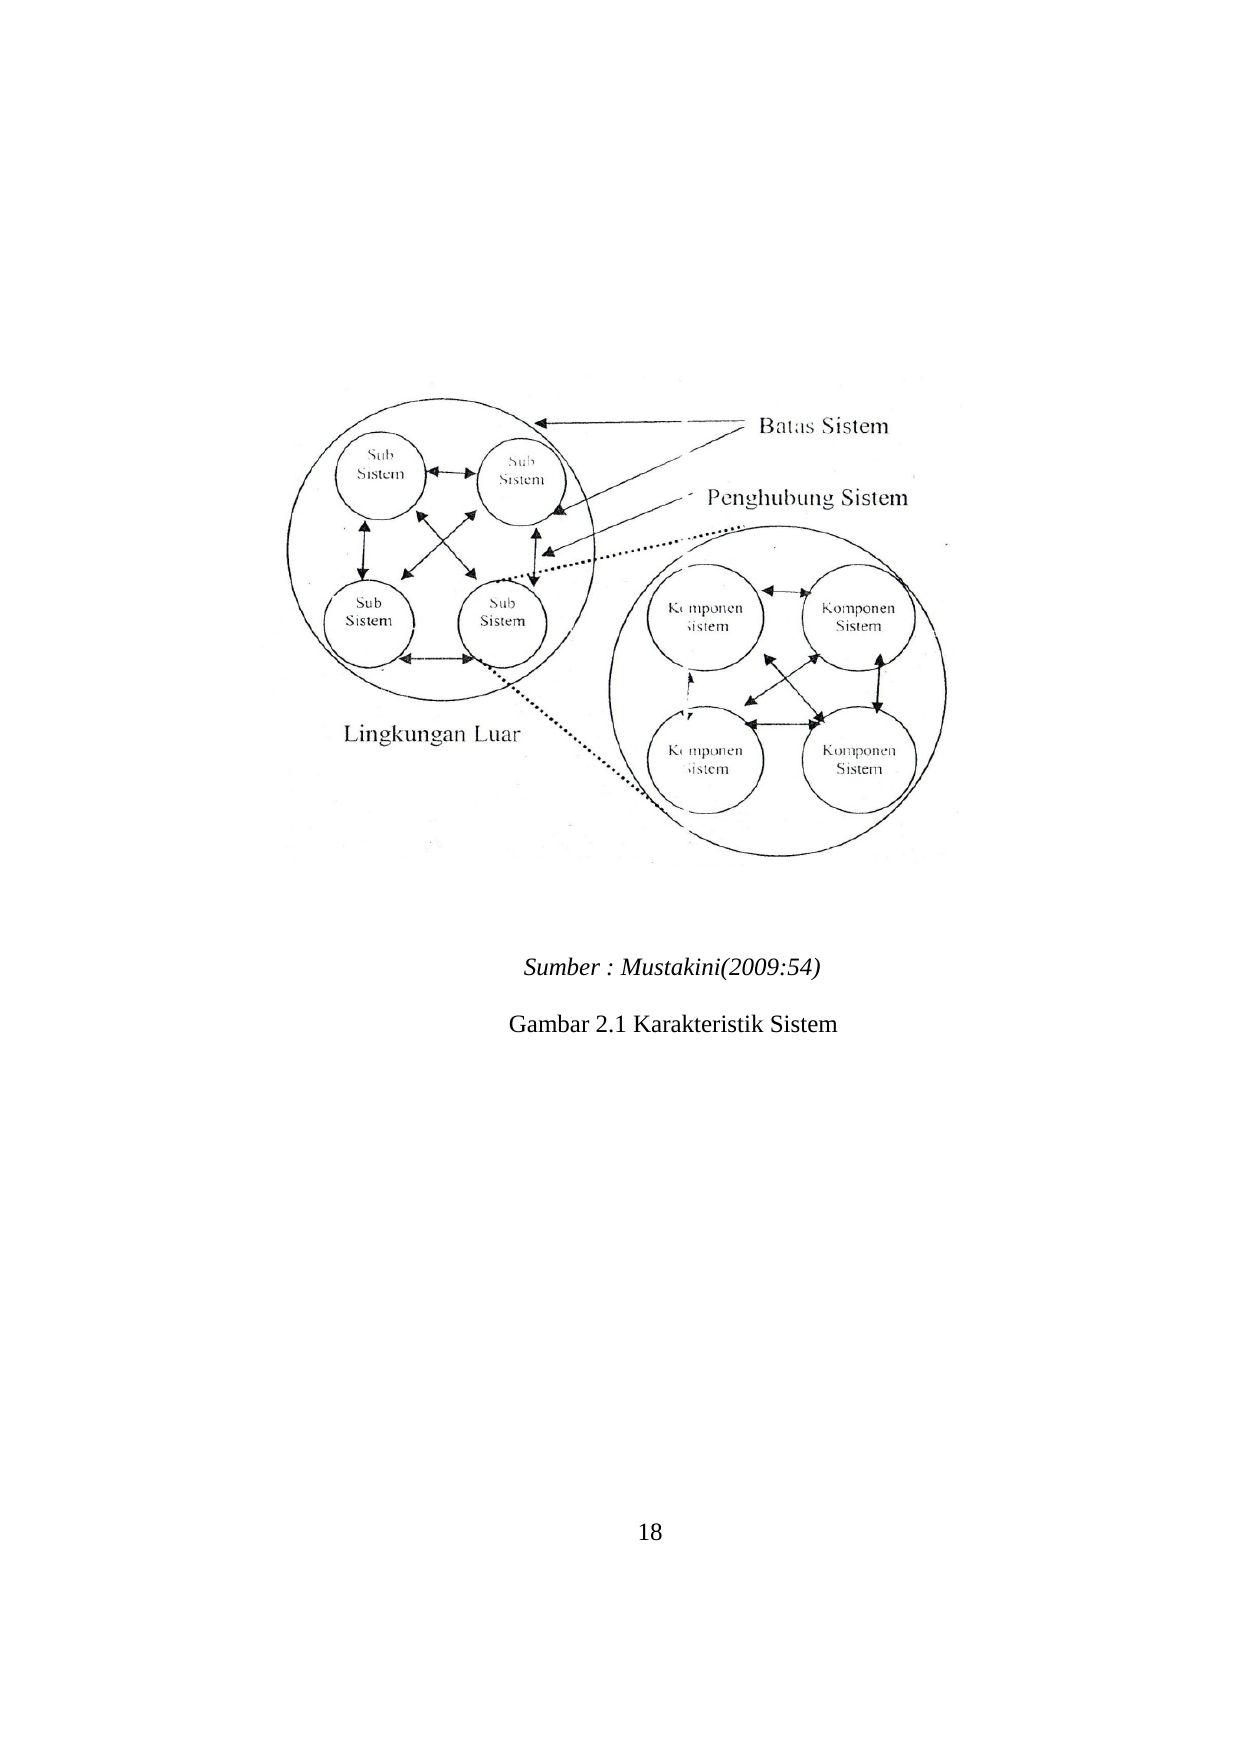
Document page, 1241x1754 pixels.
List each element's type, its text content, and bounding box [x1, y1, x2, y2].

text Gambar 2.1 Karakteristik Sistem [283, 1009, 1063, 1038]
picture [259, 375, 1040, 866]
text Sumber : Mustakini(2009:54) [283, 952, 1063, 981]
